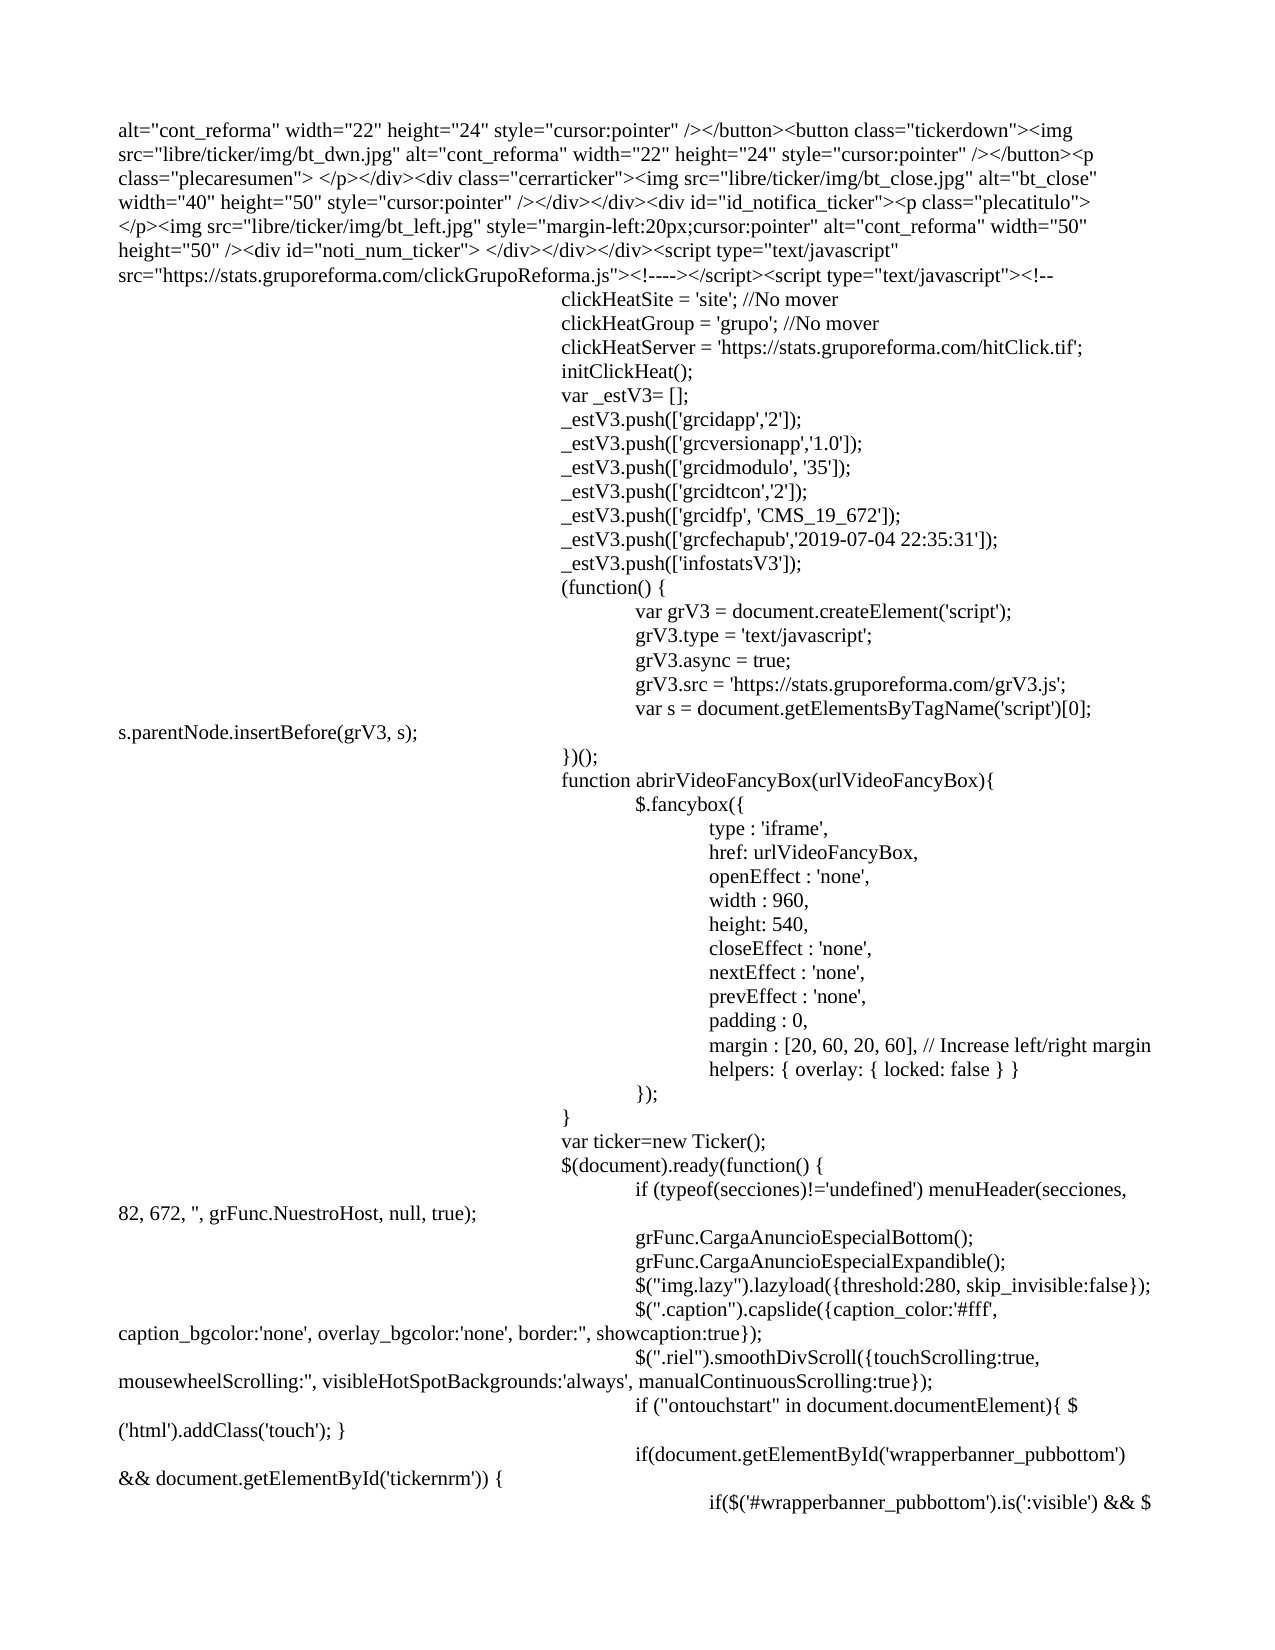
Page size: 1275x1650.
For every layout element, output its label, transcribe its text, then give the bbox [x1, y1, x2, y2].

text openEffect : 'none', [118, 864, 1157, 888]
text }); [118, 1081, 1157, 1105]
text if(document.getElementById('wrapperbanner_pubbottom') && document.getElementById('tickernrm')) { [118, 1442, 1157, 1490]
text clickHeatSite = 'site'; //No mover [118, 287, 1157, 311]
text _estV3.push(['grcfechapub','2019-07-04 22:35:31']); [118, 527, 1157, 551]
text grFunc.CargaAnuncioEspecialBottom(); [118, 1225, 1157, 1249]
text clickHeatServer = 'https://stats.gruporeforma.com/hitClick.tif'; [118, 335, 1157, 359]
text if ("ontouchstart" in document.documentElement){ $('html').addClass('touch'); } [118, 1393, 1157, 1442]
text grV3.async = true; [118, 647, 1157, 672]
text clickHeatGroup = 'grupo'; //No mover [118, 311, 1157, 335]
text function abrirVideoFancyBox(urlVideoFancyBox){ [118, 768, 1157, 792]
text grV3.src = 'https://stats.gruporeforma.com/grV3.js'; [118, 672, 1157, 696]
text var ticker=new Ticker(); [118, 1129, 1157, 1153]
text width : 960, [118, 888, 1157, 912]
text } [118, 1105, 1157, 1129]
text grV3.type = 'text/javascript'; [118, 623, 1157, 647]
text $.fancybox({ [118, 792, 1157, 816]
text _estV3.push(['grcidapp','2']); [118, 407, 1157, 431]
text _estV3.push(['grcversionapp','1.0']); [118, 431, 1157, 455]
text var s = document.getElementsByTagName('script')[0]; s.parentNode.insertBefore(grV3, s); [118, 696, 1157, 744]
text _estV3.push(['grcidtcon','2']); [118, 479, 1157, 503]
text padding : 0, [118, 1008, 1157, 1032]
text prevEffect : 'none', [118, 984, 1157, 1008]
text helpers: { overlay: { locked: false } } [118, 1057, 1157, 1081]
text var grV3 = document.createElement('script'); [118, 599, 1157, 623]
text $(".riel").smoothDivScroll({touchScrolling:true, mousewheelScrolling:'', visibleHotSpotBackgrounds:'always', manualContinuousScrolling:true}); [118, 1345, 1157, 1393]
text alt="cont_reforma" width="22" height="24" style="cursor:pointer" /></button><button class="tickerdown"><img src="libre/ticker/img/bt_dwn.jpg" alt="cont_reforma" width="22" height="24" style="cursor:pointer" /></button><p class="plecaresumen"> </p></div><div class="cerrarticker"><img src="libre/ticker/img/bt_close.jpg" alt="bt_close" width="40" height="50" style="cursor:pointer" /></div></div><div id="id_notifica_ticker"><p class="plecatitulo"> </p><img src="libre/ticker/img/bt_left.jpg" style="margin-left:20px;cursor:pointer" alt="cont_reforma" width="50" height="50" /><div id="noti_num_ticker"> </div></div></div><script type="text/javascript" src="https://stats.gruporeforma.com/clickGrupoReforma.js"><!----></script><script type="text/javascript"><!-- [118, 118, 1157, 287]
text height: 540, [118, 912, 1157, 936]
text initClickHeat(); [118, 359, 1157, 383]
text (function() { [118, 575, 1157, 599]
text closeEffect : 'none', [118, 936, 1157, 960]
text if (typeof(secciones)!='undefined') menuHeader(secciones, 82, 672, '', grFunc.NuestroHost, null, true); [118, 1177, 1157, 1225]
text margin : [20, 60, 20, 60], // Increase left/right margin [118, 1032, 1157, 1057]
text _estV3.push(['grcidfp', 'CMS_19_672']); [118, 503, 1157, 527]
text href: urlVideoFancyBox, [118, 840, 1157, 864]
text $(".caption").capslide({caption_color:'#fff', caption_bgcolor:'none', overlay_bgcolor:'none', border:'', showcaption:true}); [118, 1297, 1157, 1345]
text _estV3.push(['grcidmodulo', '35']); [118, 455, 1157, 479]
text $("img.lazy").lazyload({threshold:280, skip_invisible:false}); [118, 1273, 1157, 1297]
text nextEffect : 'none', [118, 960, 1157, 984]
text $(document).ready(function() { [118, 1153, 1157, 1177]
text grFunc.CargaAnuncioEspecialExpandible(); [118, 1249, 1157, 1273]
text var _estV3= []; [118, 383, 1157, 407]
text _estV3.push(['infostatsV3']); [118, 551, 1157, 575]
text type : 'iframe', [118, 816, 1157, 840]
text })(); [118, 744, 1157, 768]
text if($('#wrapperbanner_pubbottom').is(':visible') && $ [118, 1490, 1157, 1514]
